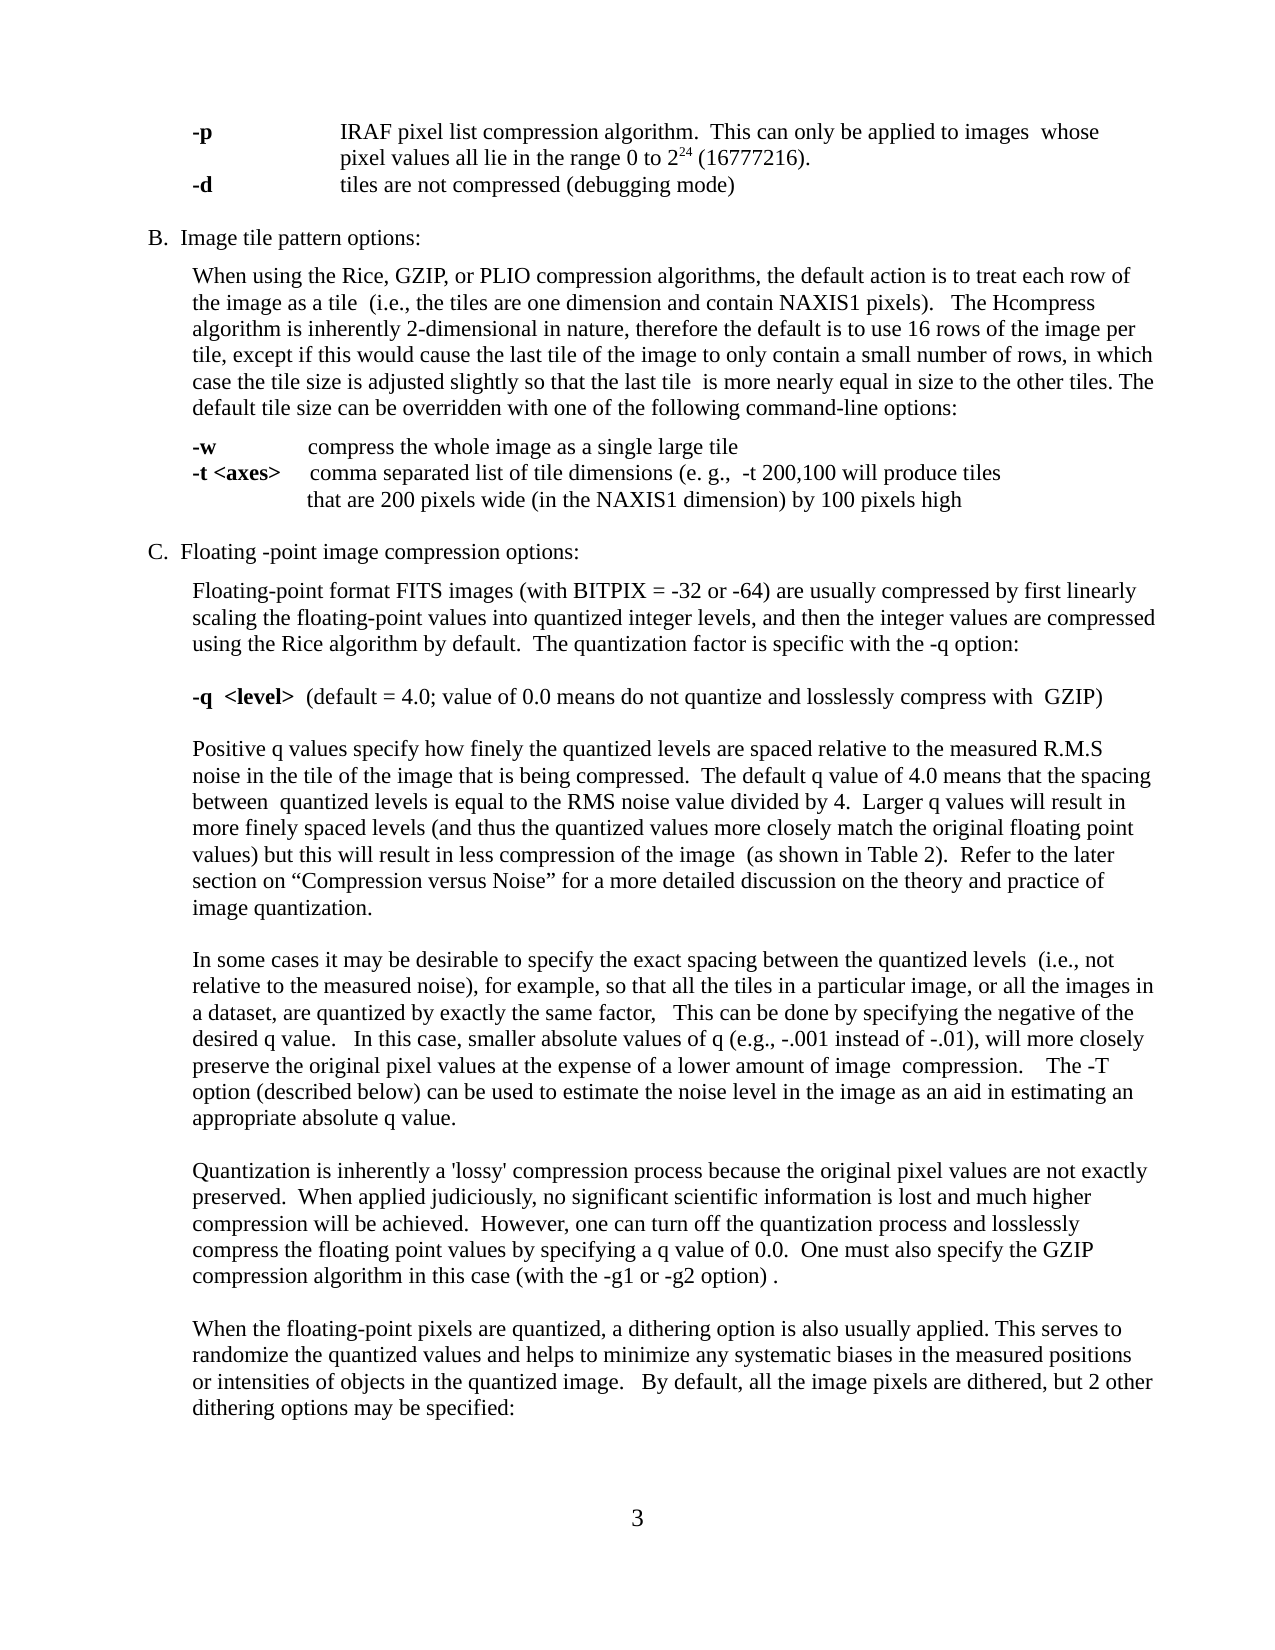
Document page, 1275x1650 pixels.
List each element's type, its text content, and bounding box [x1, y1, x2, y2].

text Quantization is inherently a 'lossy' compression process because the original pixel values are not exactly preserved. When applied judiciously, no significant scientific information is lost and much higher compression will be achieved. However, one can turn off the quantization process and losslessly compress the floating point values by specifying a q value of 0.0. One must also specify the GZIP compression algorithm in this case (with the -g1 or -g2 option) . [192, 1157, 1157, 1289]
text that are 200 pixels wide (in the NAXIS1 dimension) by 100 pixels high [118, 486, 1157, 512]
text pixel values all lie in the range 0 to 224 (16777216). [118, 144, 1157, 171]
text In some cases it may be desirable to specify the exact spacing between the quantized levels (i.e., not relative to the measured noise), for example, so that all the tiles in a particular image, or all the images in a dataset, are quantized by exactly the same factor, This can be done by specifying the negative of the desired q value. In this case, smaller absolute values of q (e.g., -.001 instead of -.01), will more closely preserve the original pixel values at the expense of a lower amount of image compression. The -T option (described below) can be used to estimate the noise level in the image as an aid in estimating an appropriate absolute q value. [192, 946, 1157, 1131]
text B. Image tile pattern options: [118, 223, 1157, 250]
text -p IRAF pixel list compression algorithm. This can only be applied to images whose [118, 118, 1157, 144]
text -w compress the whole image as a single large tile [118, 433, 1157, 459]
text C. Floating -point image compression options: [118, 538, 1157, 565]
text When the floating-point pixels are quantized, a dithering option is also usually applied. This serves to randomize the quantized values and helps to minimize any systematic biases in the measured positions or intensities of objects in the quantized image. By default, all the image pixels are dithered, but 2 other dithering options may be specified: [192, 1315, 1157, 1421]
text -t <axes> comma separated list of tile dimensions (e. g., -t 200,100 will produce tiles [118, 459, 1157, 486]
text Positive q values specify how finely the quantized levels are spaced relative to the measured R.M.S noise in the tile of the image that is being compressed. The default q value of 4.0 means that the spacing between quantized levels is equal to the RMS noise value divided by 4. Larger q values will result in more finely spaced levels (and thus the quantized values more closely match the original floating point values) but this will result in less compression of the image (as shown in Table 2). Refer to the later section on “Compression versus Noise” for a more detailed discussion on the theory and practice of image quantization. [192, 735, 1157, 920]
text Floating-point format FITS images (with BITPIX = -32 or -64) are usually compressed by first linearly scaling the floating-point values into quantized integer levels, and then the integer values are compressed using the Rice algorithm by default. The quantization factor is specific with the -q option: [192, 577, 1157, 656]
text When using the Rice, GZIP, or PLIO compression algorithms, the default action is to treat each row of the image as a tile (i.e., the tiles are one dimension and contain NAXIS1 pixels). The Hcompress algorithm is inherently 2-dimensional in nature, therefore the default is to use 16 rows of the image per tile, except if this would cause the last tile of the image to only contain a small number of rows, in which case the tile size is adjusted slightly so that the last tile is more nearly equal in size to the other tiles. The default tile size can be overridden with one of the following command-line options: [192, 262, 1157, 421]
text -q <level> (default = 4.0; value of 0.0 means do not quantize and losslessly compress with GZIP) [192, 683, 1157, 709]
text -d tiles are not compressed (debugging mode) [118, 171, 1157, 197]
